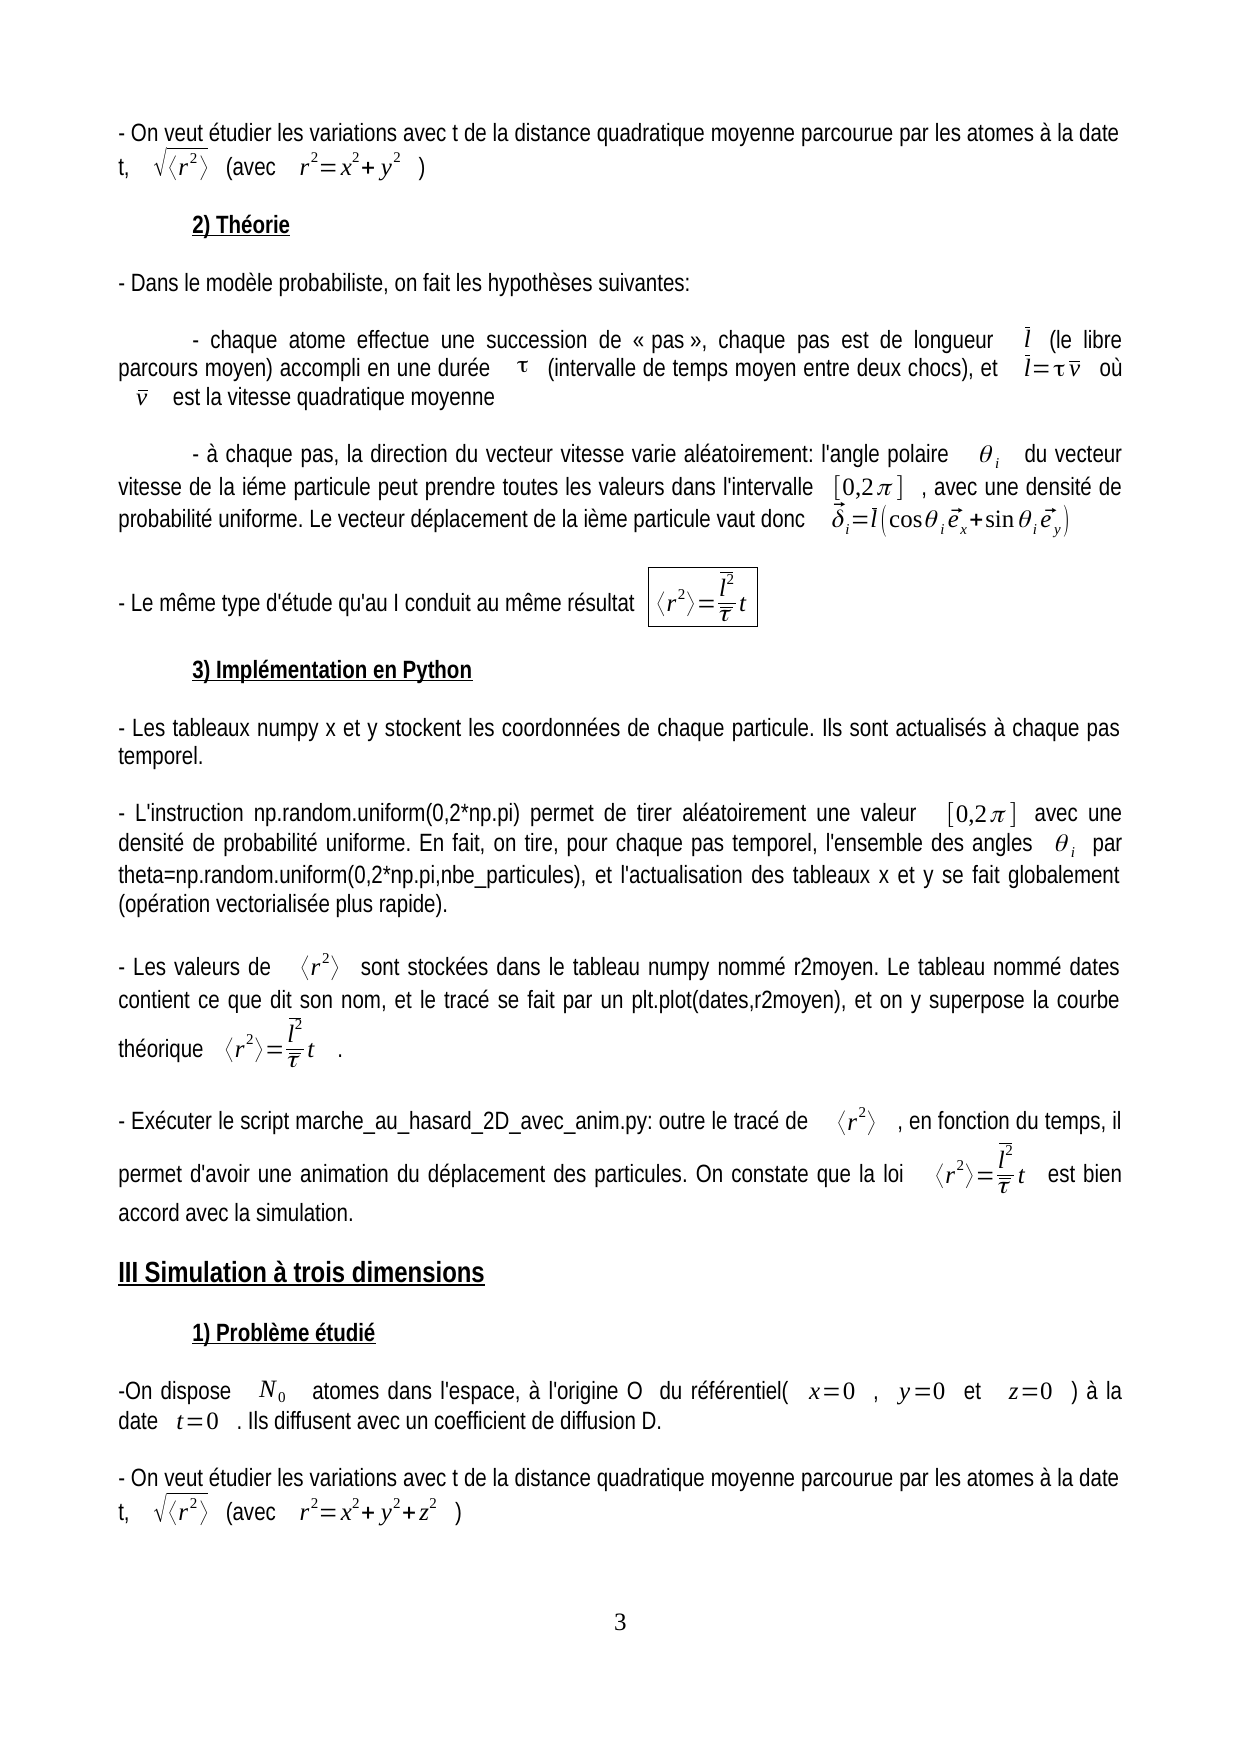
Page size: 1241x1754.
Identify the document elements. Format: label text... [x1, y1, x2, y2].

text 1) Problème étudié [118, 1317, 1122, 1346]
text - à chaque pas, la direction du vecteur vitesse varie aléatoirement: l'angle polaire du vecteur vitesse de la iéme particule peut prendre toutes les valeurs dans l'intervalle, avec une densité de probabilité uniforme. Le vecteur déplacement de la ième particule vaut donc [118, 439, 1122, 539]
text - On veut étudier les variations avec t de la distance quadratique moyenne parcourue par les atomes à la date t, (avec ) [118, 1463, 1122, 1527]
text - On veut étudier les variations avec t de la distance quadratique moyenne parcourue par les atomes à la date t, (avec ) [118, 118, 1122, 182]
text - Exécuter le script marche_au_hasard_2D_avec_anim.py: outre le tracé de , en fonction du temps, il permet d'avoir une animation du déplacement des particules. On constate que la loi est bien accord avec la simulation. [118, 1101, 1122, 1227]
text - Les tableaux numpy x et y stockent les coordonnées de chaque particule. Ils sont actualisés à chaque pas temporel. [118, 712, 1122, 770]
text - chaque atome effectue une succession de « pas », chaque pas est de longueur (le libre parcours moyen) accompli en une durée (intervalle de temps moyen entre deux chocs), et où est la vitesse quadratique moyenne [118, 325, 1122, 411]
text - Le même type d'étude qu'au I conduit au même résultat [758, 567, 1122, 627]
text -On dispose atomes dans l'espace, à l'origine O du référentiel(,et ) à la date. Ils diffusent avec un coefficient de diffusion D. [118, 1375, 1122, 1435]
text - Dans le modèle probabiliste, on fait les hypothèses suivantes: [118, 267, 1122, 296]
text - Le même type d'étude qu'au I conduit au même résultat [649, 568, 757, 626]
text 3) Implémentation en Python [118, 655, 1122, 684]
text - Le même type d'étude qu'au I conduit au même résultat [118, 567, 648, 627]
text III Simulation à trois dimensions [118, 1255, 1122, 1289]
text 2) Théorie [118, 210, 1122, 239]
text - Les valeurs de sont stockées dans le tableau numpy nommé r2moyen. Le tableau nommé dates contient ce que dit son nom, et le tracé se fait par un plt.plot(dates,r2moyen), et on y superpose la courbe théorique. [118, 946, 1122, 1072]
text - L'instruction np.random.uniform(0,2*np.pi) permet de tirer aléatoirement une valeur avec une densité de probabilité uniforme. En fait, on tire, pour chaque pas temporel, l'ensemble des anglespar theta=np.random.uniform(0,2*np.pi,nbe_particules), et l'actualisation des tableaux x et y se fait globalement (opération vectorialisée plus rapide). [118, 798, 1122, 918]
